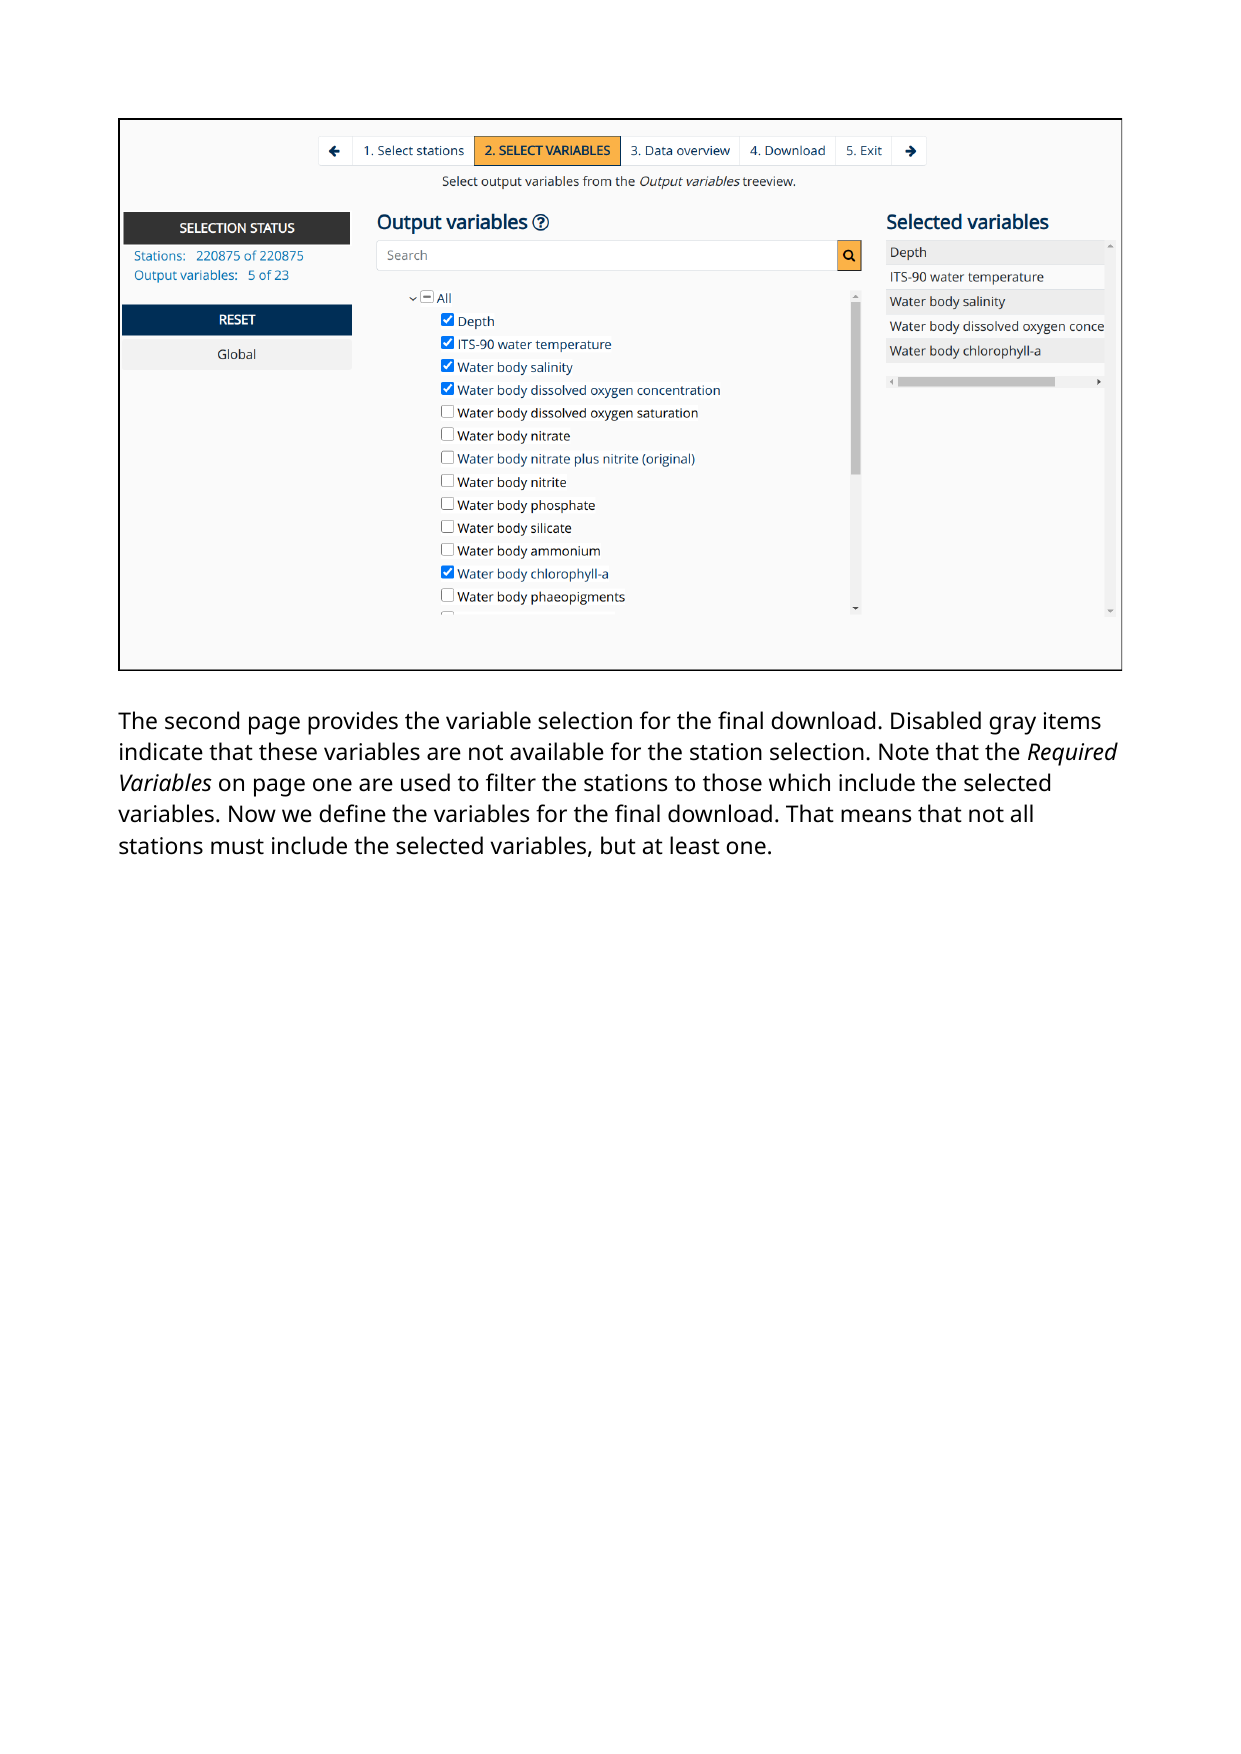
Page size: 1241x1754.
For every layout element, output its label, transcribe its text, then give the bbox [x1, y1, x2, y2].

text The second page provides the variable selection for the final download. Disabled gray items indicate that these variables are not available for the station selection. Note that the Required Variables on page one are used to filter the stations to those which include the selected variables. Now we define the variables for the final download. That means that not all stations must include the selected variables, but at least one. [118, 704, 1122, 861]
picture [118, 118, 1123, 671]
